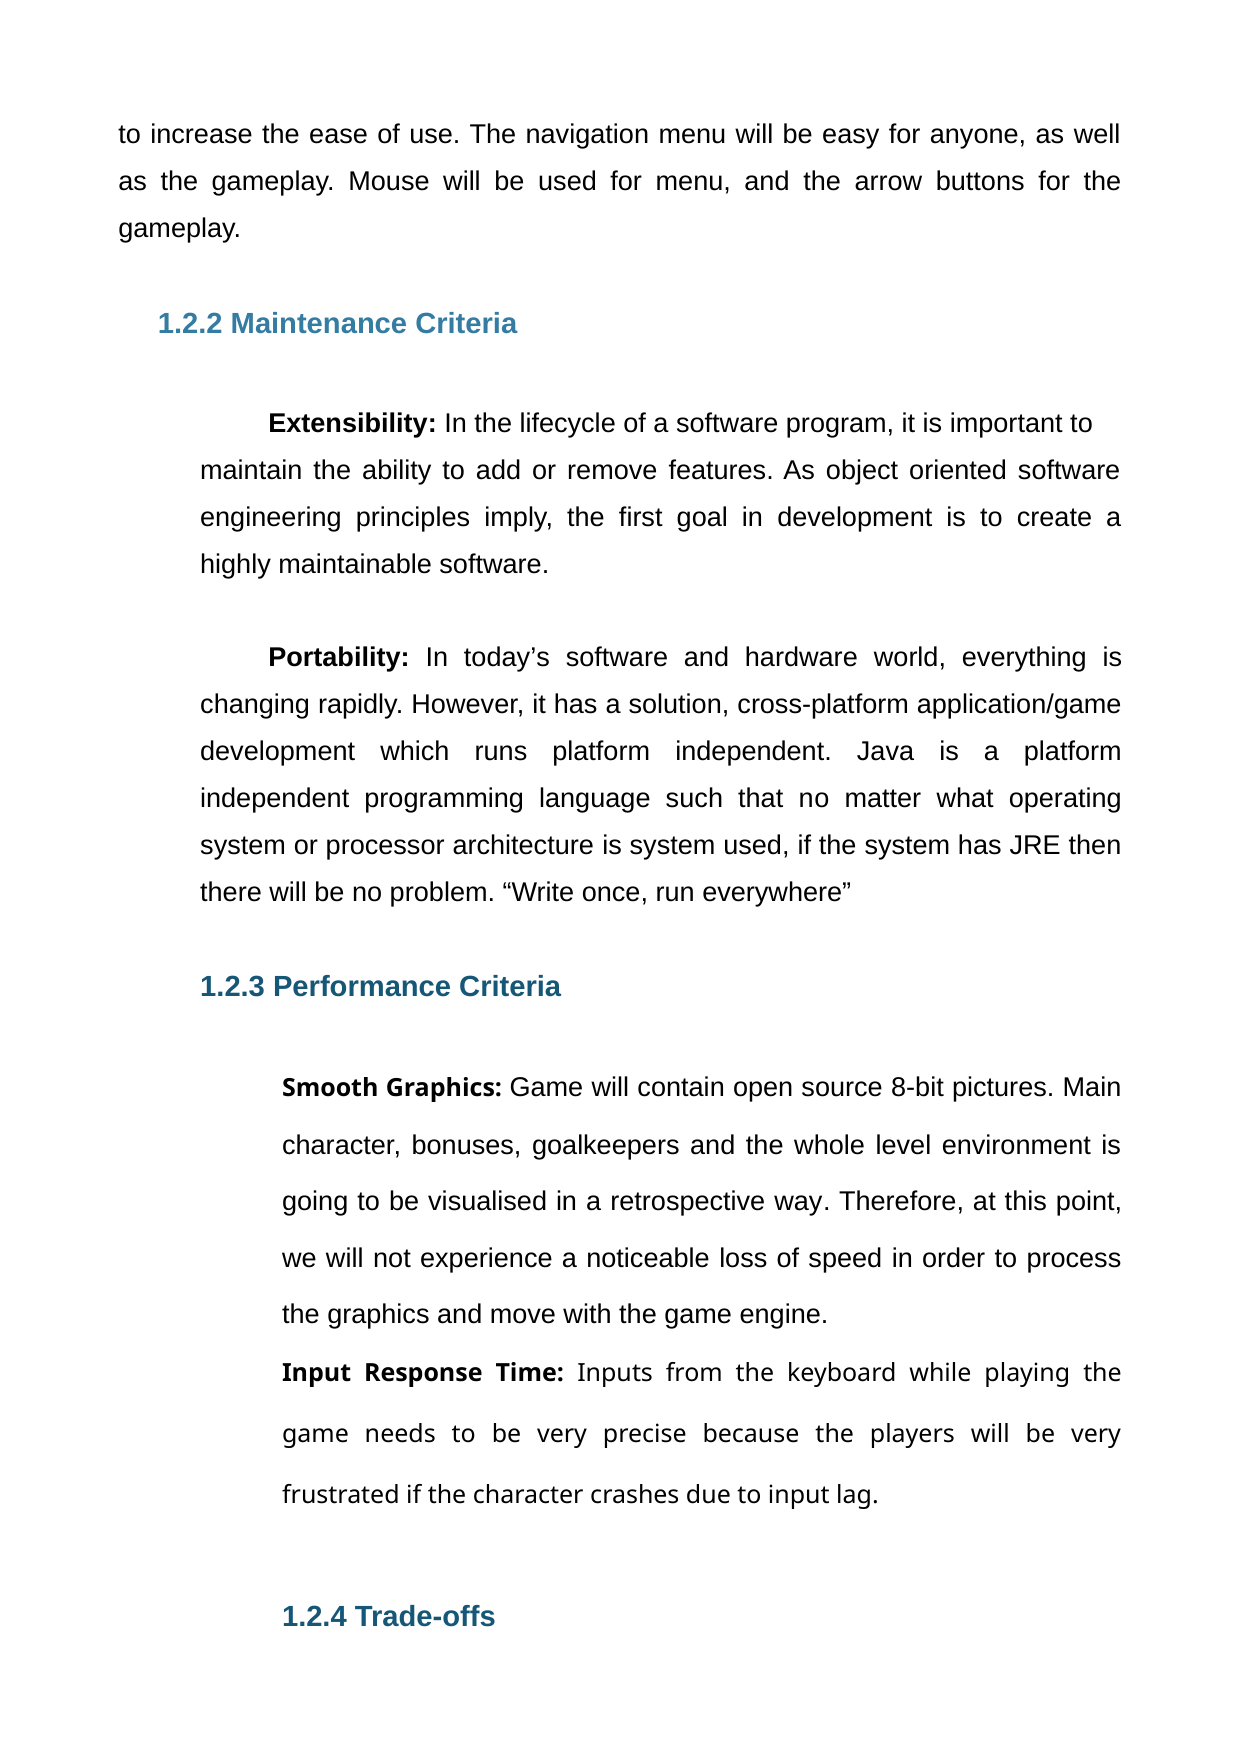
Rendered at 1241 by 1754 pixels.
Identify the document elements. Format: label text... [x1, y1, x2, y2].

text Smooth Graphics: Game will contain open source 8-bit pictures. Main character, bonuses, goalkeepers and the whole level environment is going to be visualised in a retrospective way. Therefore, at this point, we will not experience a noticeable loss of speed in order to process the graphics and move with the game engine. [282, 1070, 1122, 1329]
text Portability: In today’s software and hardware world, everything is changing rapidly. However, it has a solution, cross-platform application/game development which runs platform independent. Java is a platform independent programming language such that no matter what operating system or processor architecture is system used, if the system has JRE then there will be no problem. “Write once, run everywhere” [200, 641, 1122, 907]
text Extensibility: In the lifecycle of a software program, it is important to [200, 407, 1122, 438]
text 1.2.2 Maintenance Criteria [118, 306, 1122, 339]
text to increase the ease of use. The navigation menu will be easy for anyone, as well as the gameplay. Mouse will be used for menu, and the arrow buttons for the gameplay. [118, 118, 1122, 243]
text Input Response Time: Inputs from the keyboard while playing the game needs to be very precise because the players will be very frustrated if the character crashes due to input lag. [282, 1354, 1122, 1511]
text maintain the ability to add or remove features. As object oriented software engineering principles imply, the first goal in development is to create a highly maintainable software. [200, 454, 1122, 579]
text 1.2.3 Performance Criteria [200, 969, 1122, 1003]
text 1.2.4 Trade-offs [282, 1599, 1122, 1633]
